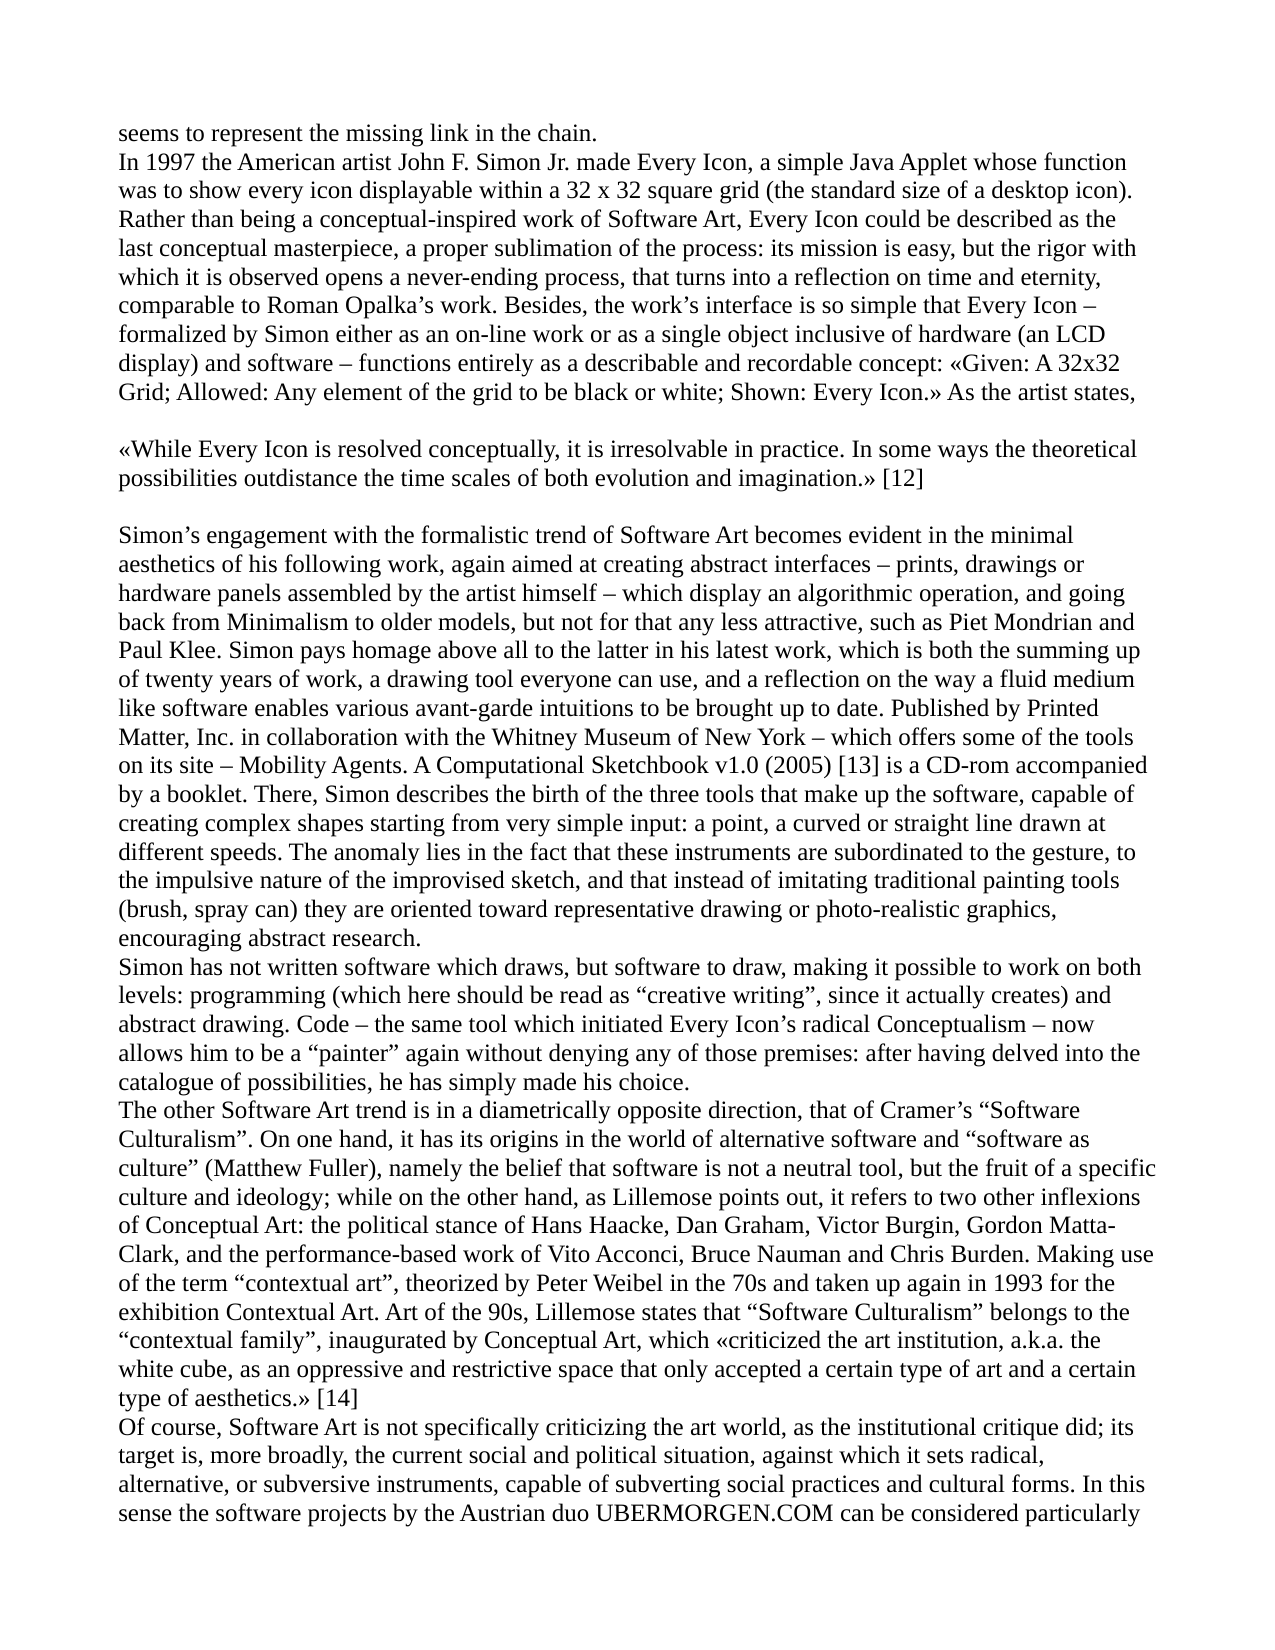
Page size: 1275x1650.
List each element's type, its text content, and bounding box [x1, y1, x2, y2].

text The other Software Art trend is in a diametrically opposite direction, that of Cramer’s “Software Culturalism”. On one hand, it has its origins in the world of alternative software and “software as culture” (Matthew Fuller), namely the belief that software is not a neutral tool, but the fruit of a specific culture and ideology; while on the other hand, as Lillemose points out, it refers to two other inflexions of Conceptual Art: the political stance of Hans Haacke, Dan Graham, Victor Burgin, Gordon Matta-Clark, and the performance-based work of Vito Acconci, Bruce Nauman and Chris Burden. Making use of the term “contextual art”, theorized by Peter Weibel in the 70s and taken up again in 1993 for the exhibition Contextual Art. Art of the 90s, Lillemose states that “Software Culturalism” belongs to the “contextual family”, inaugurated by Conceptual Art, which «criticized the art institution, a.k.a. the white cube, as an oppressive and restrictive space that only accepted a certain type of art and a certain type of aesthetics.» [14] [118, 1096, 1157, 1412]
text In 1997 the American artist John F. Simon Jr. made Every Icon, a simple Java Applet whose function was to show every icon displayable within a 32 x 32 square grid (the standard size of a desktop icon). Rather than being a conceptual-inspired work of Software Art, Every Icon could be described as the last conceptual masterpiece, a proper sublimation of the process: its mission is easy, but the rigor with which it is observed opens a never-ending process, that turns into a reflection on time and eternity, comparable to Roman Opalka’s work. Besides, the work’s interface is so simple that Every Icon – formalized by Simon either as an on-line work or as a single object inclusive of hardware (an LCD display) and software – functions entirely as a describable and recordable concept: «Given: A 32x32 Grid; Allowed: Any element of the grid to be black or white; Shown: Every Icon.» As the artist states, [118, 147, 1157, 406]
text «While Every Icon is resolved conceptually, it is irresolvable in practice. In some ways the theoretical possibilities outdistance the time scales of both evolution and imagination.» [12] [118, 434, 1157, 492]
text seems to represent the missing link in the chain. [118, 118, 1157, 147]
text Of course, Software Art is not specifically criticizing the art world, as the institutional critique did; its target is, more broadly, the current social and political situation, against which it sets radical, alternative, or subversive instruments, capable of subverting social practices and cultural forms. In this sense the software projects by the Austrian duo UBERMORGEN.COM can be considered particularly [118, 1412, 1157, 1527]
text Simon has not written software which draws, but software to draw, making it possible to work on both levels: programming (which here should be read as “creative writing”, since it actually creates) and abstract drawing. Code – the same tool which initiated Every Icon’s radical Conceptualism – now allows him to be a “painter” again without denying any of those premises: after having delved into the catalogue of possibilities, he has simply made his choice. [118, 952, 1157, 1096]
text Simon’s engagement with the formalistic trend of Software Art becomes evident in the minimal aesthetics of his following work, again aimed at creating abstract interfaces – prints, drawings or hardware panels assembled by the artist himself – which display an algorithmic operation, and going back from Minimalism to older models, but not for that any less attractive, such as Piet Mondrian and Paul Klee. Simon pays homage above all to the latter in his latest work, which is both the summing up of twenty years of work, a drawing tool everyone can use, and a reflection on the way a fluid medium like software enables various avant-garde intuitions to be brought up to date. Published by Printed Matter, Inc. in collaboration with the Whitney Museum of New York – which offers some of the tools on its site – Mobility Agents. A Computational Sketchbook v1.0 (2005) [13] is a CD-rom accompanied by a booklet. There, Simon describes the birth of the three tools that make up the software, capable of creating complex shapes starting from very simple input: a point, a curved or straight line drawn at different speeds. The anomaly lies in the fact that these instruments are subordinated to the gesture, to the impulsive nature of the improvised sketch, and that instead of imitating traditional painting tools (brush, spray can) they are oriented toward representative drawing or photo-realistic graphics, encouraging abstract research. [118, 521, 1157, 952]
